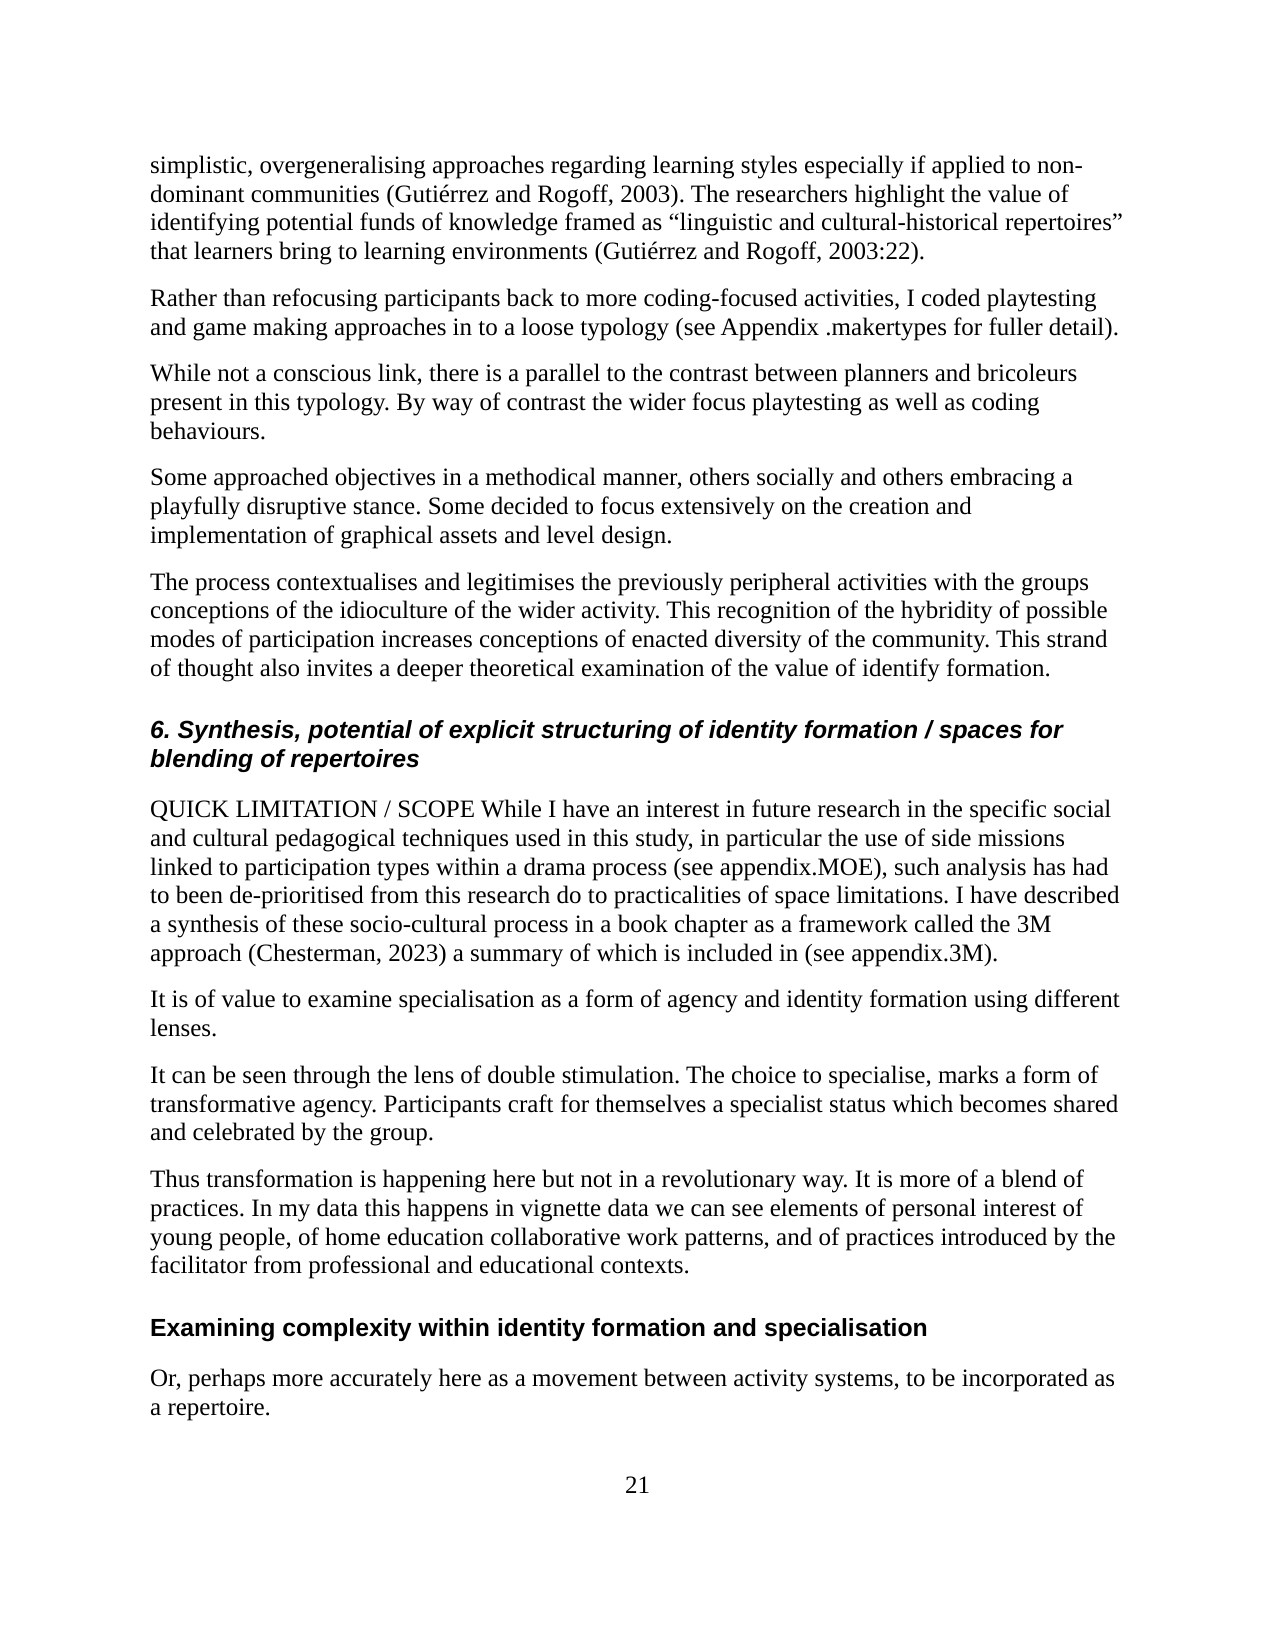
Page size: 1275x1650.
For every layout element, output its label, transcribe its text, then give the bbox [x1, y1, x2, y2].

subtitle Examining complexity within identity formation and specialisation [150, 1313, 1125, 1342]
text Rather than refocusing participants back to more coding-focused activities, I coded playtesting and game making approaches in to a loose typology (see Appendix .makertypes for fuller detail). [150, 283, 1125, 340]
text Or, perhaps more accurately here as a movement between activity systems, to be incorporated as a repertoire. [150, 1363, 1125, 1421]
text It is of value to examine specialisation as a form of agency and identity formation using different lenses. [150, 984, 1125, 1042]
text While not a conscious link, there is a parallel to the contrast between planners and bricoleurs present in this typology. By way of contrast the wider focus playtesting as well as coding behaviours. [150, 358, 1125, 444]
text It can be seen through the lens of double stimulation. The choice to specialise, marks a form of transformative agency. Participants craft for themselves a specialist status which becomes shared and celebrated by the group. [150, 1060, 1125, 1146]
text simplistic, overgeneralising approaches regarding learning styles especially if applied to non-dominant communities (Gutiérrez and Rogoff, 2003). The researchers highlight the value of identifying potential funds of knowledge framed as “linguistic and cultural-historical repertoires” that learners bring to learning environments (Gutiérrez and Rogoff, 2003:22). [150, 150, 1125, 265]
text The process contextualises and legitimises the previously peripheral activities with the groups conceptions of the idioculture of the wider activity. This recognition of the hybridity of possible modes of participation increases conceptions of enacted diversity of the community. This strand of thought also invites a deeper theoretical examination of the value of identify formation. [150, 567, 1125, 682]
subtitle 6. Synthesis, potential of explicit structuring of identity formation / spaces for blending of repertoires [150, 716, 1125, 773]
text Thus transformation is happening here but not in a revolutionary way. It is more of a blend of practices. In my data this happens in vignette data we can see elements of personal interest of young people, of home education collaborative work patterns, and of practices introduced by the facilitator from professional and educational contexts. [150, 1164, 1125, 1279]
text QUICK LIMITATION / SCOPE While I have an interest in future research in the specific social and cultural pedagogical techniques used in this study, in particular the use of side missions linked to participation types within a drama process (see appendix.MOE), such analysis has had to been de-prioritised from this research do to practicalities of space limitations. I have described a synthesis of these socio-cultural process in a book chapter as a framework called the 3M approach (Chesterman, 2023) a summary of which is included in (see appendix.3M). [150, 794, 1125, 967]
text Some approached objectives in a methodical manner, others socially and others embracing a playfully disruptive stance. Some decided to focus extensively on the creation and implementation of graphical assets and level design. [150, 462, 1125, 549]
